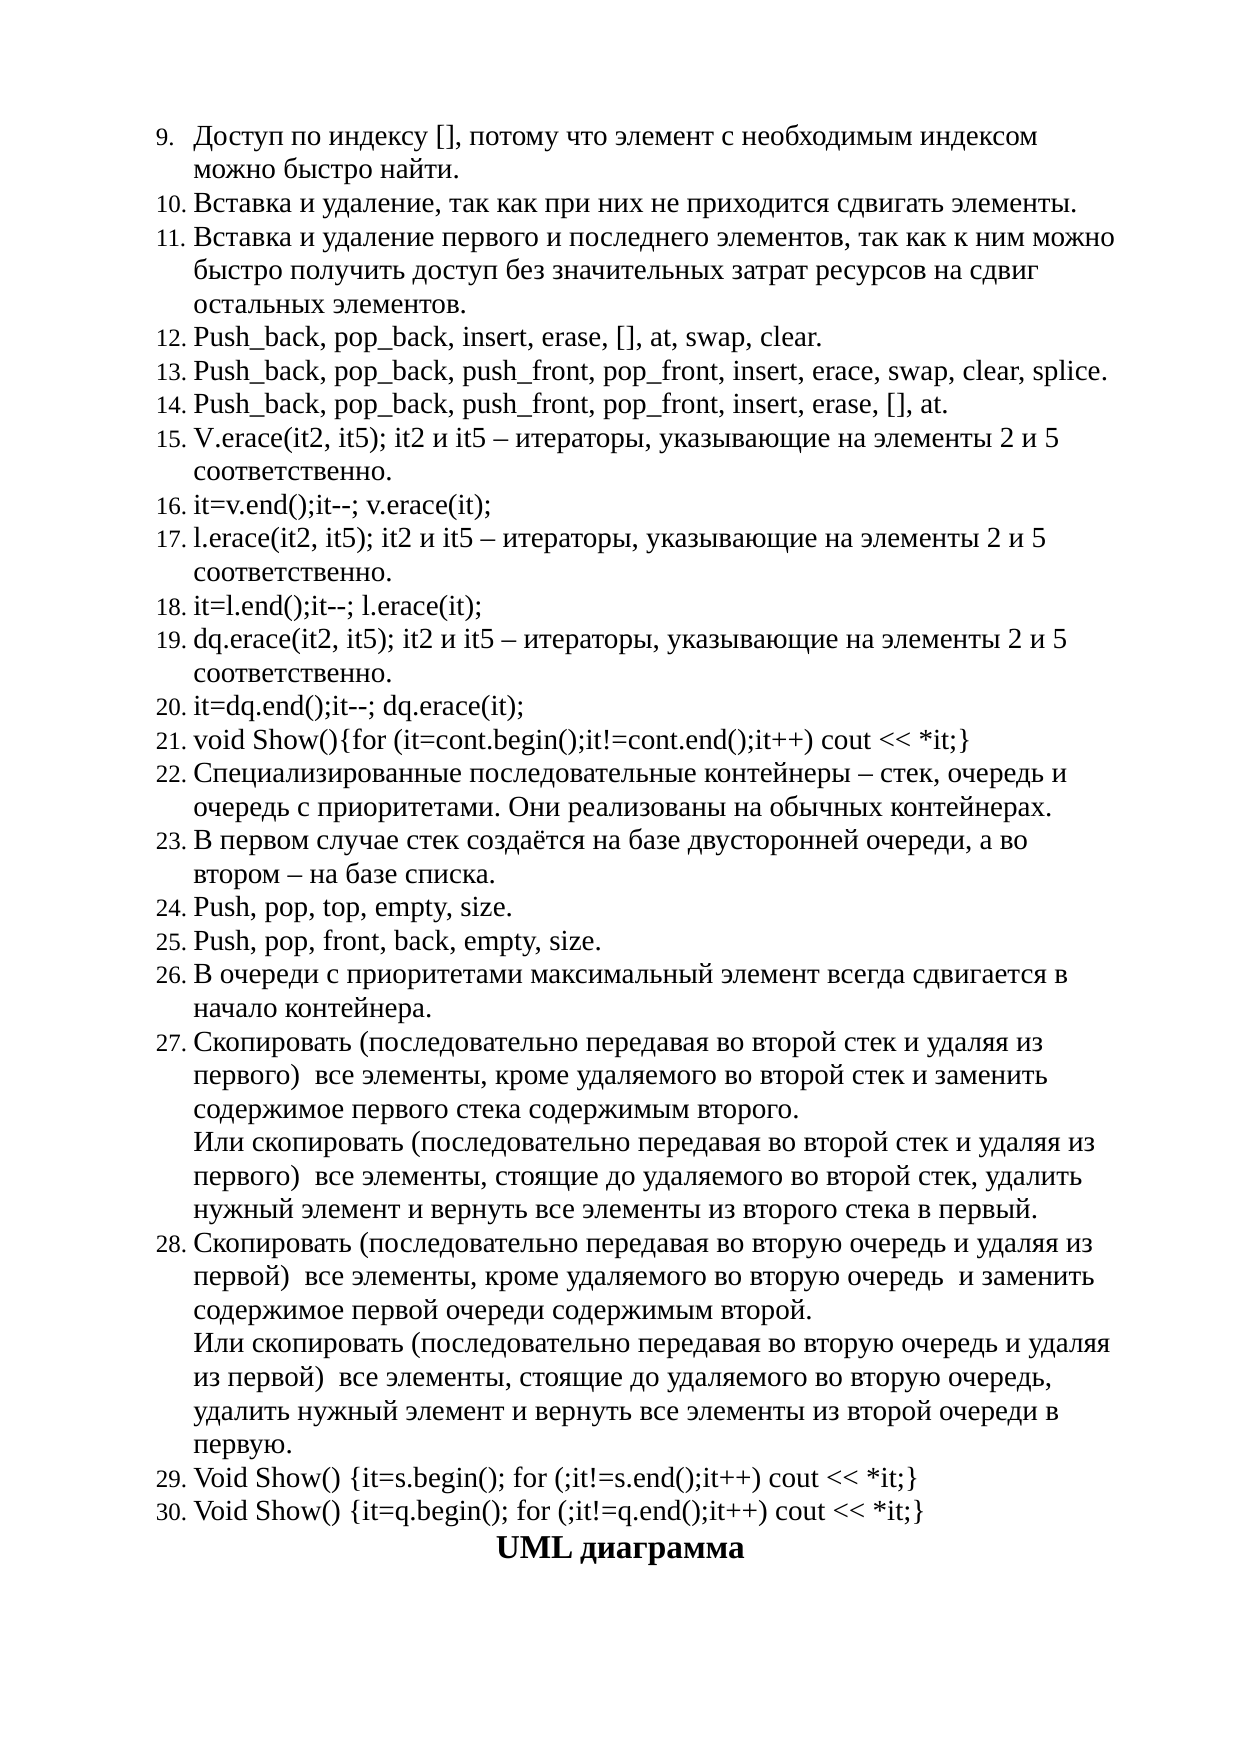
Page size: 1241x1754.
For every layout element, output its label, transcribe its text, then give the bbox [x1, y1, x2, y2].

list it=dq.end();it--; dq.erace(it); [156, 688, 1122, 722]
list Void Show() {it=s.begin(); for (;it!=s.end();it++) cout << *it;} [156, 1460, 1122, 1493]
list Вставка и удаление, так как при них не приходится сдвигать элементы. [156, 185, 1122, 219]
list Push_back, pop_back, insert, erase, [], at, swap, clear. [156, 319, 1122, 353]
list В первом случае стек создаётся на базе двусторонней очереди, а во втором – на базе списка. [156, 822, 1122, 889]
list Скопировать (последовательно передавая во вторую очередь и удаляя из первой) все элементы, кроме удаляемого во вторую очередь и заменить содержимое первой очереди содержимым второй. Или скопировать (последовательно передавая во вторую очередь и удаляя из первой) все элементы, стоящие до удаляемого во вторую очередь, удалить нужный элемент и вернуть все элементы из второй очереди в первую. [156, 1225, 1122, 1460]
list В очереди с приоритетами максимальный элемент всегда сдвигается в начало контейнера. [156, 957, 1122, 1024]
text UML диаграмма [118, 1527, 1122, 1565]
list dq.erace(it2, it5); it2 и it5 – итераторы, указывающие на элементы 2 и 5 соответственно. [156, 621, 1122, 688]
list Скопировать (последовательно передавая во второй стек и удаляя из первого) все элементы, кроме удаляемого во второй стек и заменить содержимое первого стека содержимым второго. Или скопировать (последовательно передавая во второй стек и удаляя из первого) все элементы, стоящие до удаляемого во второй стек, удалить нужный элемент и вернуть все элементы из второго стека в первый. [156, 1024, 1122, 1225]
list Void Show() {it=q.begin(); for (;it!=q.end();it++) cout << *it;} [156, 1493, 1122, 1527]
list Push, pop, front, back, empty, size. [156, 923, 1122, 957]
list l.erace(it2, it5); it2 и it5 – итераторы, указывающие на элементы 2 и 5 соответственно. [156, 521, 1122, 588]
list it=l.end();it--; l.erace(it); [156, 588, 1122, 621]
list Push, pop, top, empty, size. [156, 889, 1122, 923]
list Вставка и удаление первого и последнего элементов, так как к ним можно быстро получить доступ без значительных затрат ресурсов на сдвиг остальных элементов. [156, 219, 1122, 319]
list Push_back, pop_back, push_front, pop_front, insert, erase, [], at. [156, 386, 1122, 420]
list Push_back, pop_back, push_front, pop_front, insert, erace, swap, clear, splice. [156, 353, 1122, 386]
list void Show(){for (it=cont.begin();it!=cont.end();it++) cout << *it;} [156, 722, 1122, 755]
list Доступ по индексу [], потому что элемент с необходимым индексом можно быстро найти. [156, 118, 1122, 185]
list V.erace(it2, it5); it2 и it5 – итераторы, указывающие на элементы 2 и 5 соответственно. [156, 420, 1122, 487]
list it=v.end();it--; v.erace(it); [156, 487, 1122, 521]
list Специализированные последовательные контейнеры – стек, очередь и очередь с приоритетами. Они реализованы на обычных контейнерах. [156, 755, 1122, 822]
